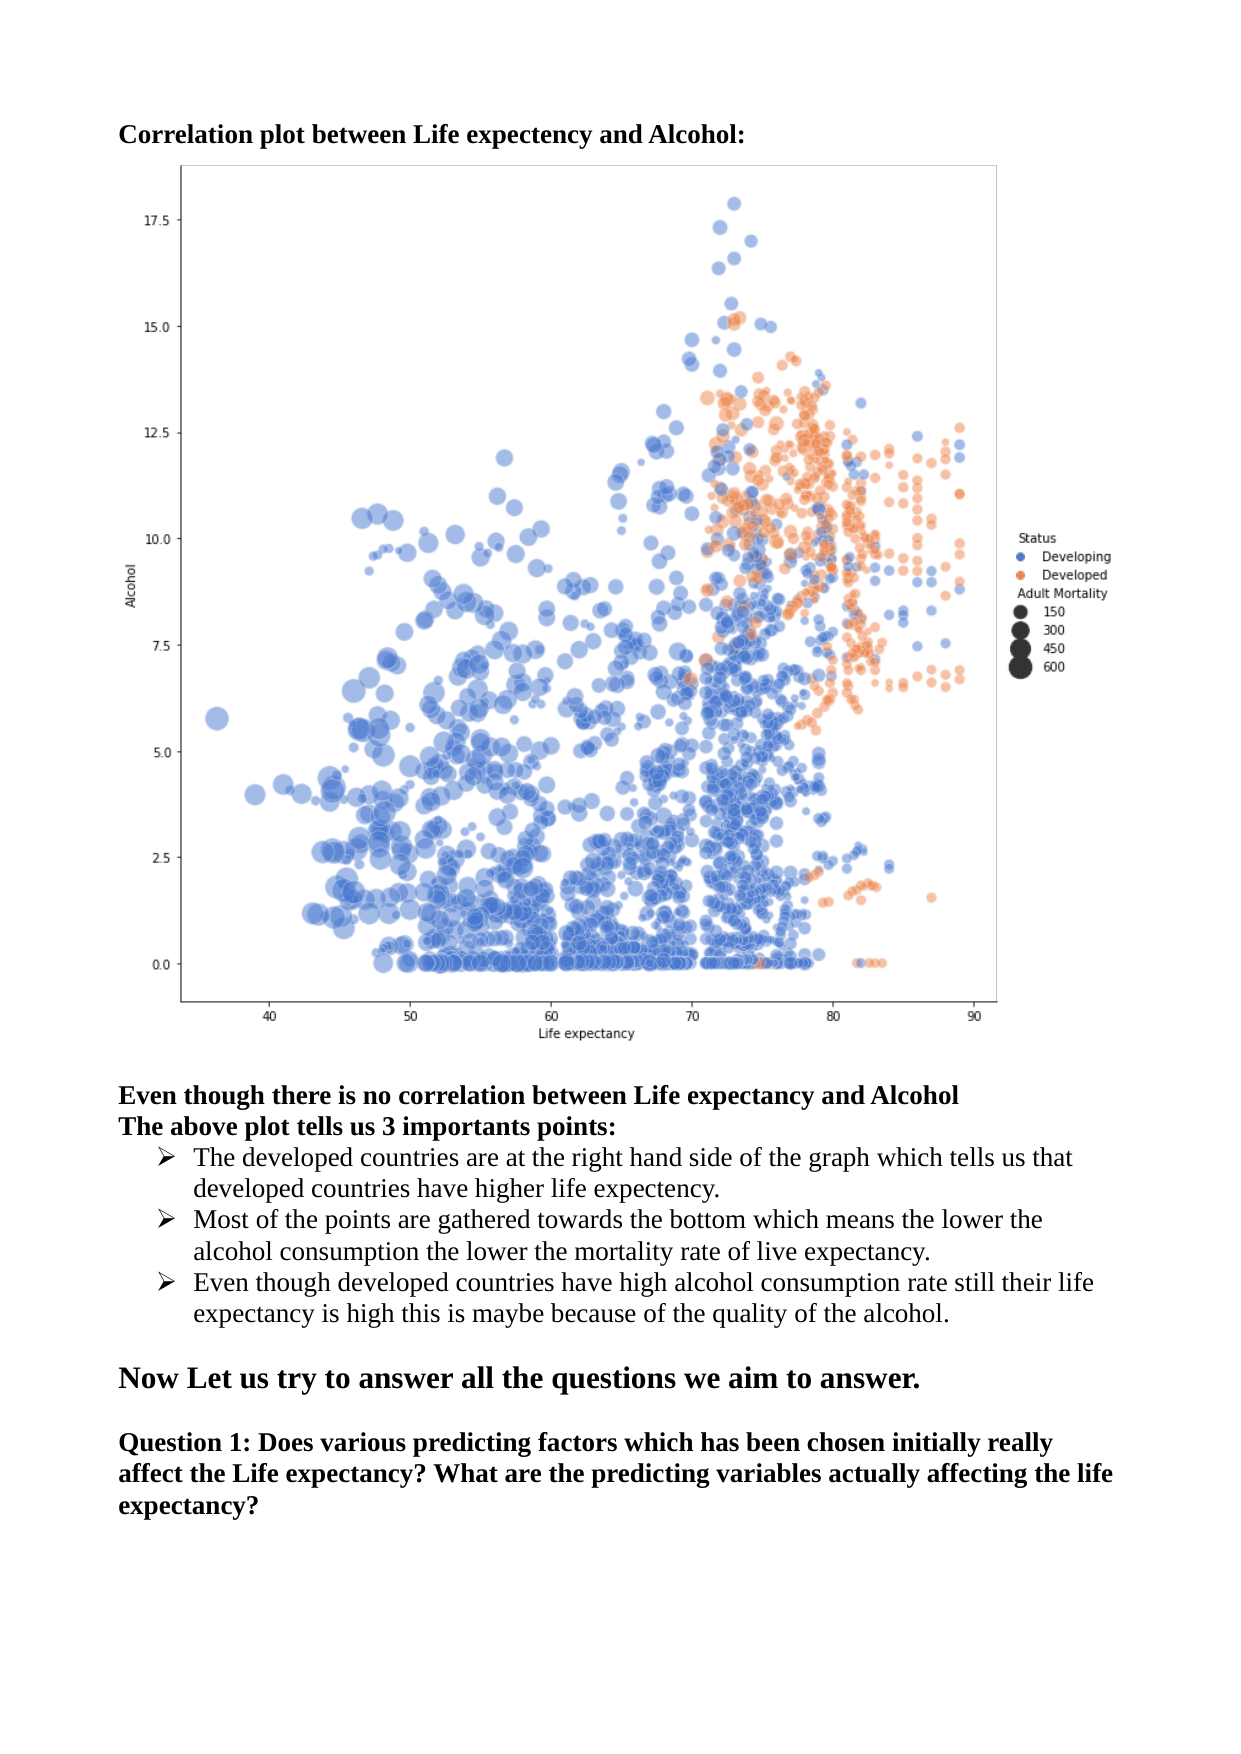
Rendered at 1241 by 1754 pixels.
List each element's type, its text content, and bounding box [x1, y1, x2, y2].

text Question 1: Does various predicting factors which has been chosen initially really affect the Life expectancy? What are the predicting variables actually affecting the life expectancy? [118, 1426, 1122, 1520]
text The above plot tells us 3 importants points: [118, 1110, 1122, 1141]
text Now Let us try to answer all the questions we aim to answer. [118, 1359, 1122, 1395]
list Even though developed countries have high alcohol consumption rate still their life expectancy is high this is maybe because of the quality of the alcohol. [156, 1266, 1122, 1328]
text Correlation plot between Life expectency and Alcohol: [118, 118, 1122, 149]
list Most of the points are gathered towards the bottom which means the lower the alcohol consumption the lower the mortality rate of live expectancy. [156, 1203, 1122, 1266]
picture [118, 158, 1123, 1048]
list The developed countries are at the right hand side of the graph which tells us that developed countries have higher life expectency. [156, 1141, 1122, 1203]
text Even though there is no correlation between Life expectancy and Alcohol [118, 1079, 1122, 1110]
